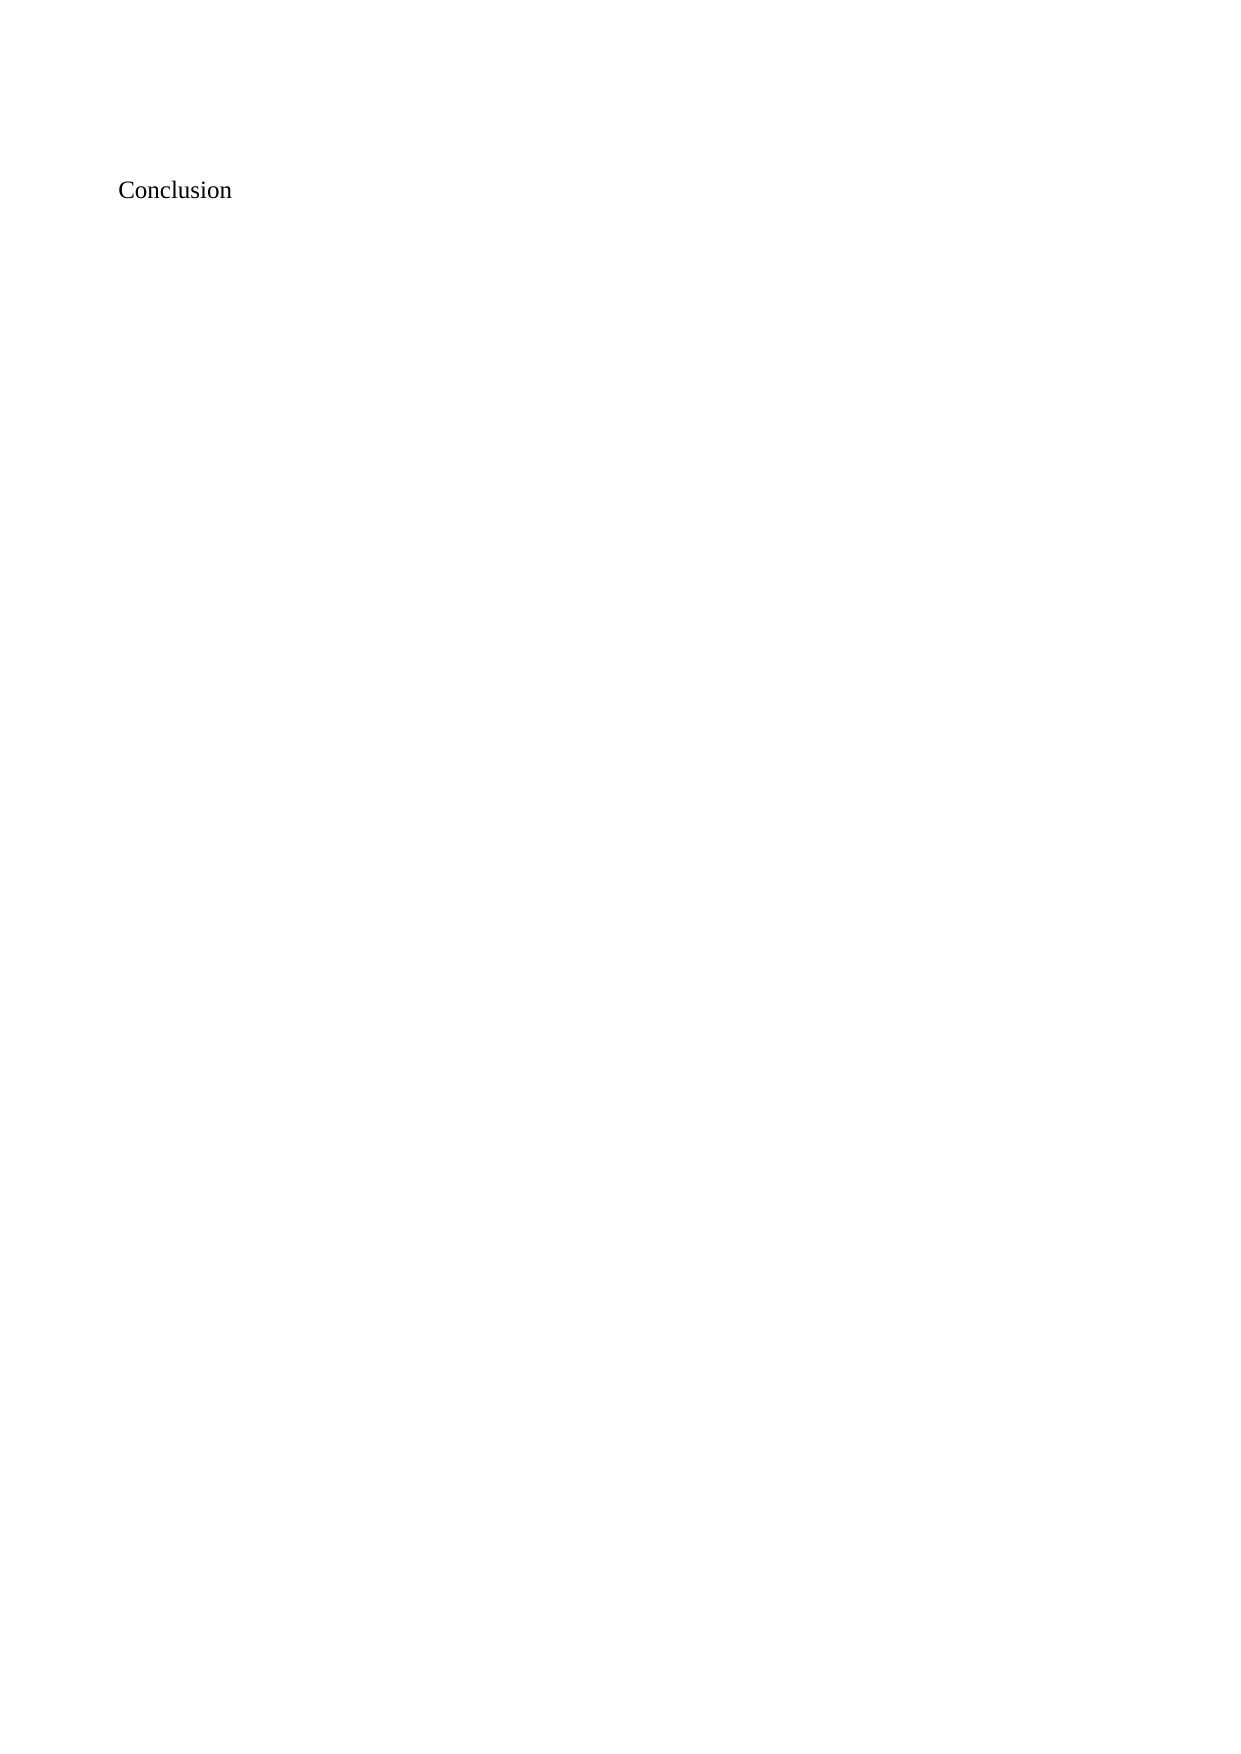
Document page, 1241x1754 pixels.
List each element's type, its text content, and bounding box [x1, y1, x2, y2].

text Conclusion [118, 176, 1122, 204]
